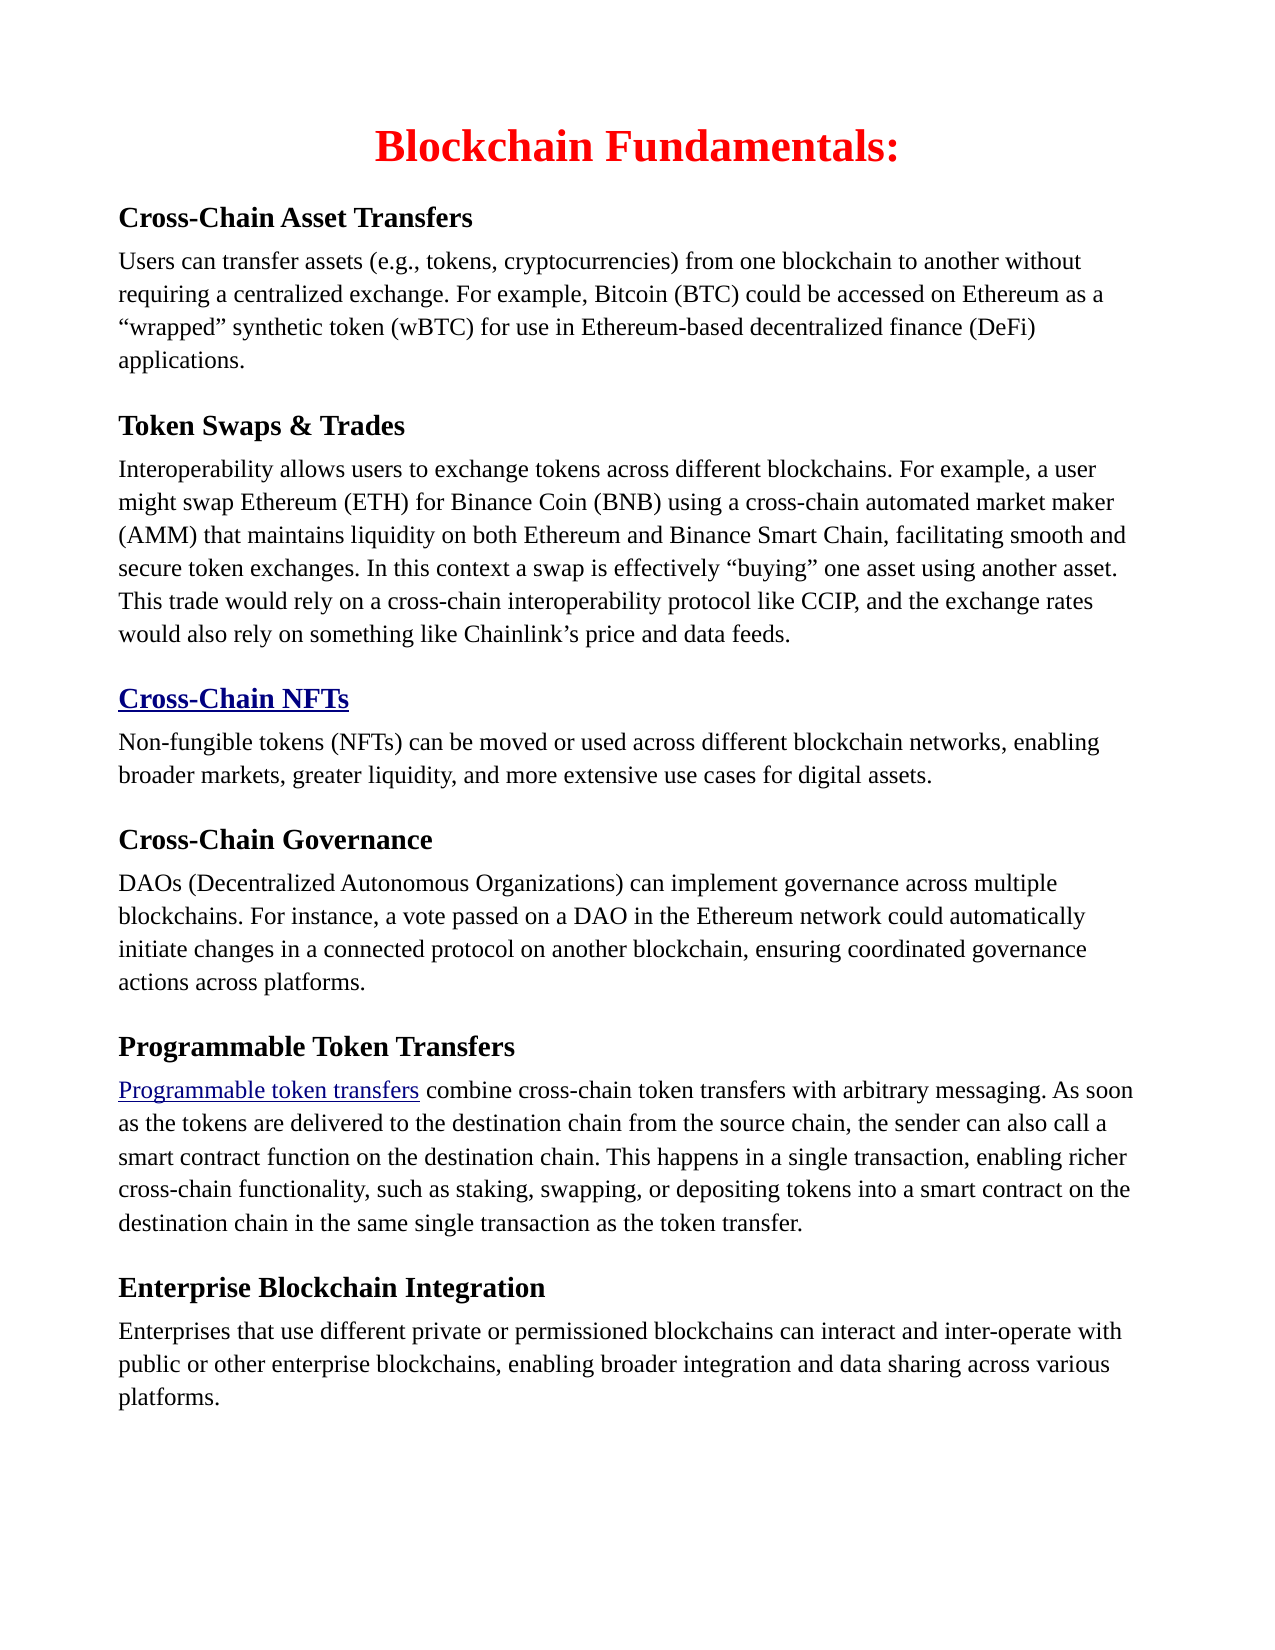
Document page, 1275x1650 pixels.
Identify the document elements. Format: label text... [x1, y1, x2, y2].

text Enterprises that use different private or permissioned blockchains can interact and inter-operate with public or other enterprise blockchains, enabling broader integration and data sharing across various platforms. [118, 1316, 1157, 1411]
subtitle Cross-Chain Governance [118, 822, 1157, 856]
text DAOs (Decentralized Autonomous Organizations) can implement governance across multiple blockchains. For instance, a vote passed on a DAO in the Ethereum network could automatically initiate changes in a connected protocol on another blockchain, ensuring coordinated governance actions across platforms. [118, 868, 1157, 996]
text Programmable token transfers combine cross-chain token transfers with arbitrary messaging. As soon as the tokens are delivered to the destination chain from the source chain, the sender can also call a smart contract function on the destination chain. This happens in a single transaction, enabling richer cross-chain functionality, such as staking, swapping, or depositing tokens into a smart contract on the destination chain in the same single transaction as the token transfer. [118, 1076, 1157, 1236]
text Users can transfer assets (e.g., tokens, cryptocurrencies) from one blockchain to another without requiring a centralized exchange. For example, Bitcoin (BTC) could be accessed on Ethereum as a “wrapped” synthetic token (wBTC) for use in Ethereum-based decentralized finance (DeFi) applications. [118, 246, 1157, 374]
subtitle Token Swaps & Trades [118, 408, 1157, 441]
text Interoperability allows users to exchange tokens across different blockchains. For example, a user might swap Ethereum (ETH) for Binance Coin (BNB) using a cross-chain automated market maker (AMM) that maintains liquidity on both Ethereum and Binance Smart Chain, facilitating smooth and secure token exchanges. In this context a swap is effectively “buying” one asset using another asset. This trade would rely on a cross-chain interoperability protocol like CCIP, and the exchange rates would also rely on something like Chainlink’s price and data feeds. [118, 454, 1157, 647]
subtitle Cross-Chain NFTs [118, 681, 1157, 714]
text Non-fungible tokens (NFTs) can be moved or used across different blockchain networks, enabling broader markets, greater liquidity, and more extensive use cases for digital assets. [118, 727, 1157, 789]
subtitle Programmable Token Transfers [118, 1029, 1157, 1063]
subtitle Enterprise Blockchain Integration [118, 1270, 1157, 1303]
subtitle Cross-Chain Asset Transfers [118, 200, 1157, 234]
